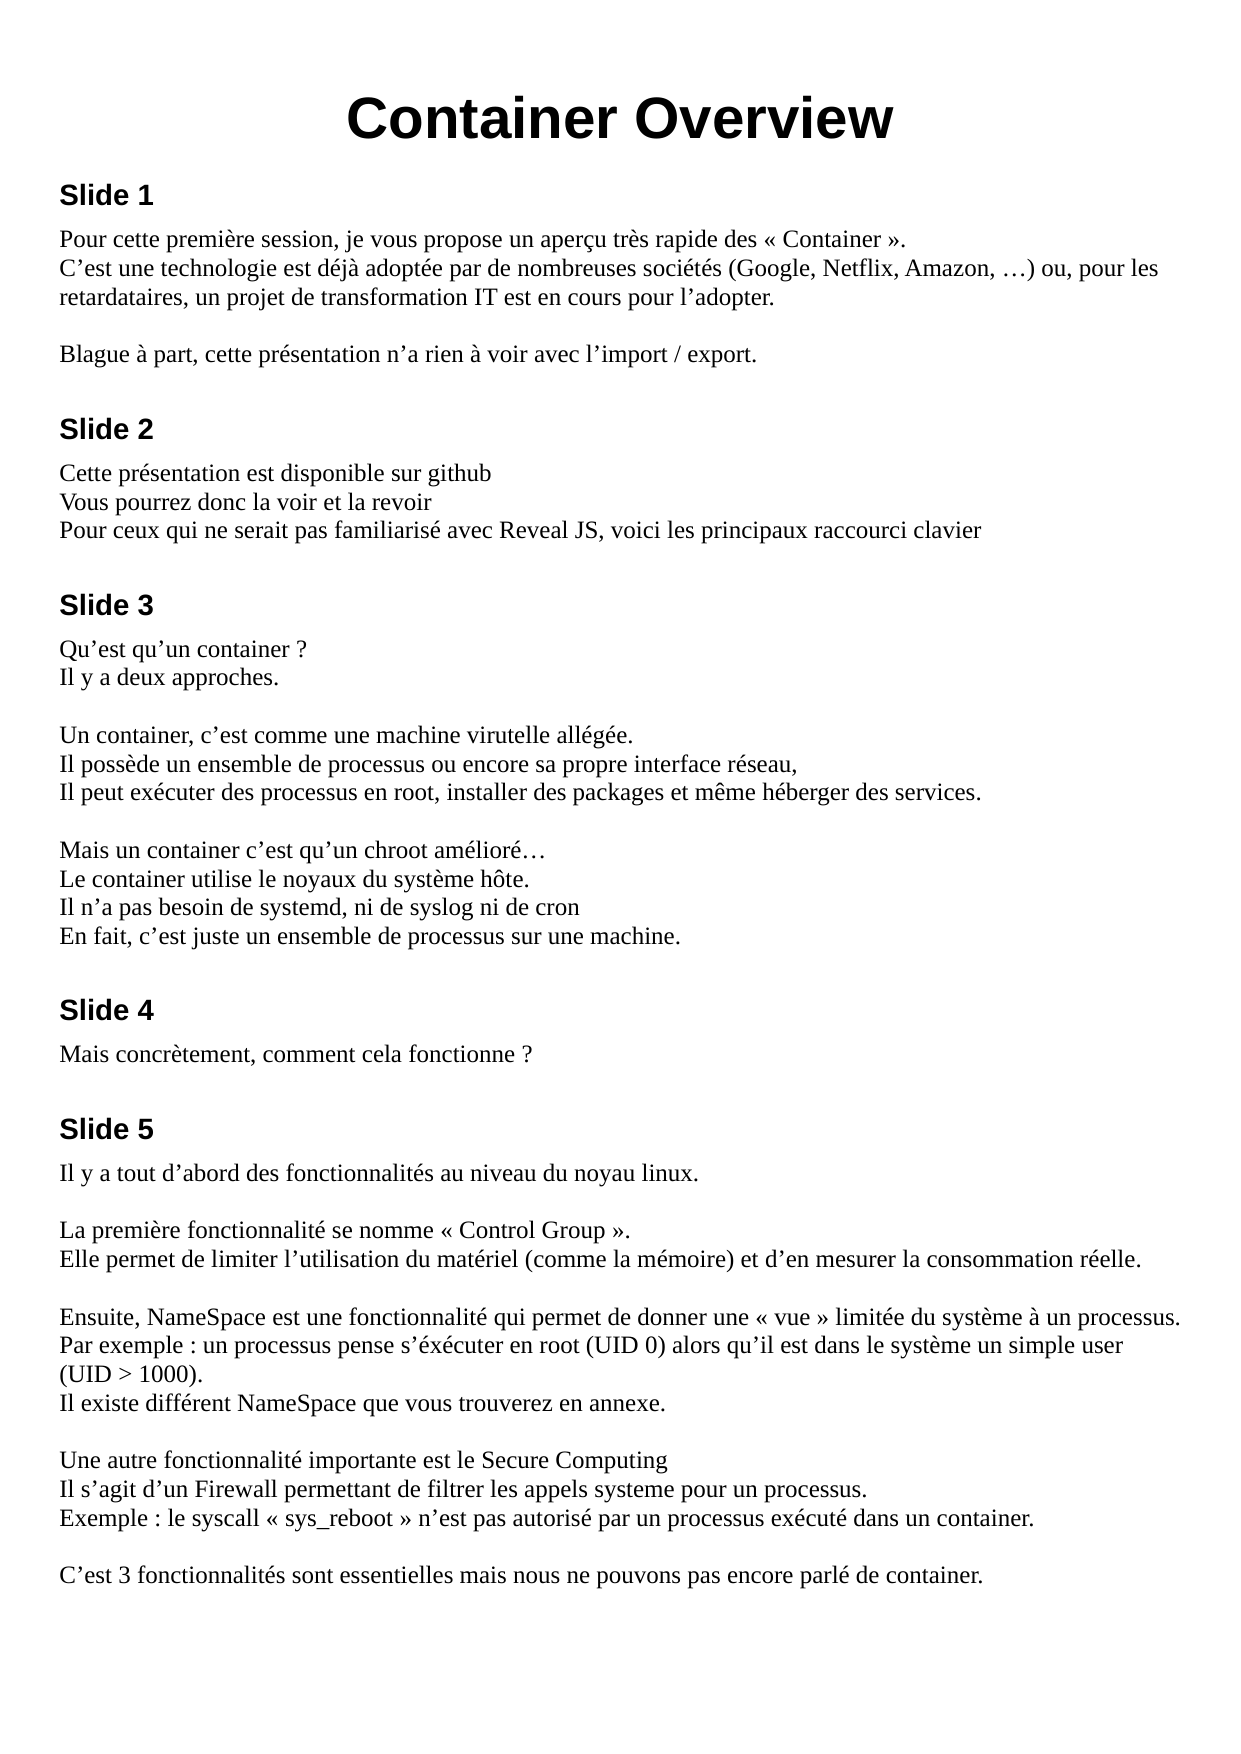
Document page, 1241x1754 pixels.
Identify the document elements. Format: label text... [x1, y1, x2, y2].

subtitle Slide 2 [59, 412, 1181, 445]
text Un container, c’est comme une machine virutelle allégée. [59, 720, 1181, 749]
text Ensuite, NameSpace est une fonctionnalité qui permet de donner une « vue » limitée du système à un processus. [59, 1302, 1181, 1330]
text Mais concrètement, comment cela fonctionne ? [59, 1039, 1181, 1068]
text Il possède un ensemble de processus ou encore sa propre interface réseau, [59, 749, 1181, 777]
text Qu’est qu’un container ? [59, 634, 1181, 662]
text Cette présentation est disponible sur github [59, 458, 1181, 487]
text Une autre fonctionnalité importante est le Secure Computing [59, 1445, 1181, 1474]
text Pour ceux qui ne serait pas familiarisé avec Reveal JS, voici les principaux raccourci clavier [59, 515, 1181, 544]
text C’est 3 fonctionnalités sont essentielles mais nous ne pouvons pas encore parlé de container. [59, 1560, 1181, 1589]
text Blague à part, cette présentation n’a rien à voir avec l’import / export. [59, 339, 1181, 368]
subtitle Slide 5 [59, 1112, 1181, 1145]
text Mais un container c’est qu’un chroot amélioré… [59, 835, 1181, 864]
text Il peut exécuter des processus en root, installer des packages et même héberger des services. [59, 777, 1181, 806]
title Container Overview [59, 84, 1181, 151]
text Vous pourrez donc la voir et la revoir [59, 487, 1181, 515]
text Il existe différent NameSpace que vous trouverez en annexe. [59, 1388, 1181, 1417]
subtitle Slide 4 [59, 993, 1181, 1027]
text Il y a tout d’abord des fonctionnalités au niveau du noyau linux. [59, 1158, 1181, 1187]
text Pour cette première session, je vous propose un aperçu très rapide des « Container ». [59, 224, 1181, 253]
text C’est une technologie est déjà adoptée par de nombreuses sociétés (Google, Netflix, Amazon, …) ou, pour les retardataires, un projet de transformation IT est en cours pour l’adopter. [59, 253, 1181, 311]
text Le container utilise le noyaux du système hôte. [59, 864, 1181, 892]
subtitle Slide 3 [59, 587, 1181, 621]
text La première fonctionnalité se nomme « Control Group ». [59, 1215, 1181, 1244]
text Il y a deux approches. [59, 662, 1181, 691]
text Par exemple : un processus pense s’éxécuter en root (UID 0) alors qu’il est dans le système un simple user (UID > 1000). [59, 1330, 1181, 1388]
text Exemple : le syscall « sys_reboot » n’est pas autorisé par un processus exécuté dans un container. [59, 1503, 1181, 1532]
text Il s’agit d’un Firewall permettant de filtrer les appels systeme pour un processus. [59, 1474, 1181, 1503]
text Il n’a pas besoin de systemd, ni de syslog ni de cron [59, 892, 1181, 921]
text En fait, c’est juste un ensemble de processus sur une machine. [59, 921, 1181, 950]
text Elle permet de limiter l’utilisation du matériel (comme la mémoire) et d’en mesurer la consommation réelle. [59, 1244, 1181, 1273]
subtitle Slide 1 [59, 178, 1181, 212]
